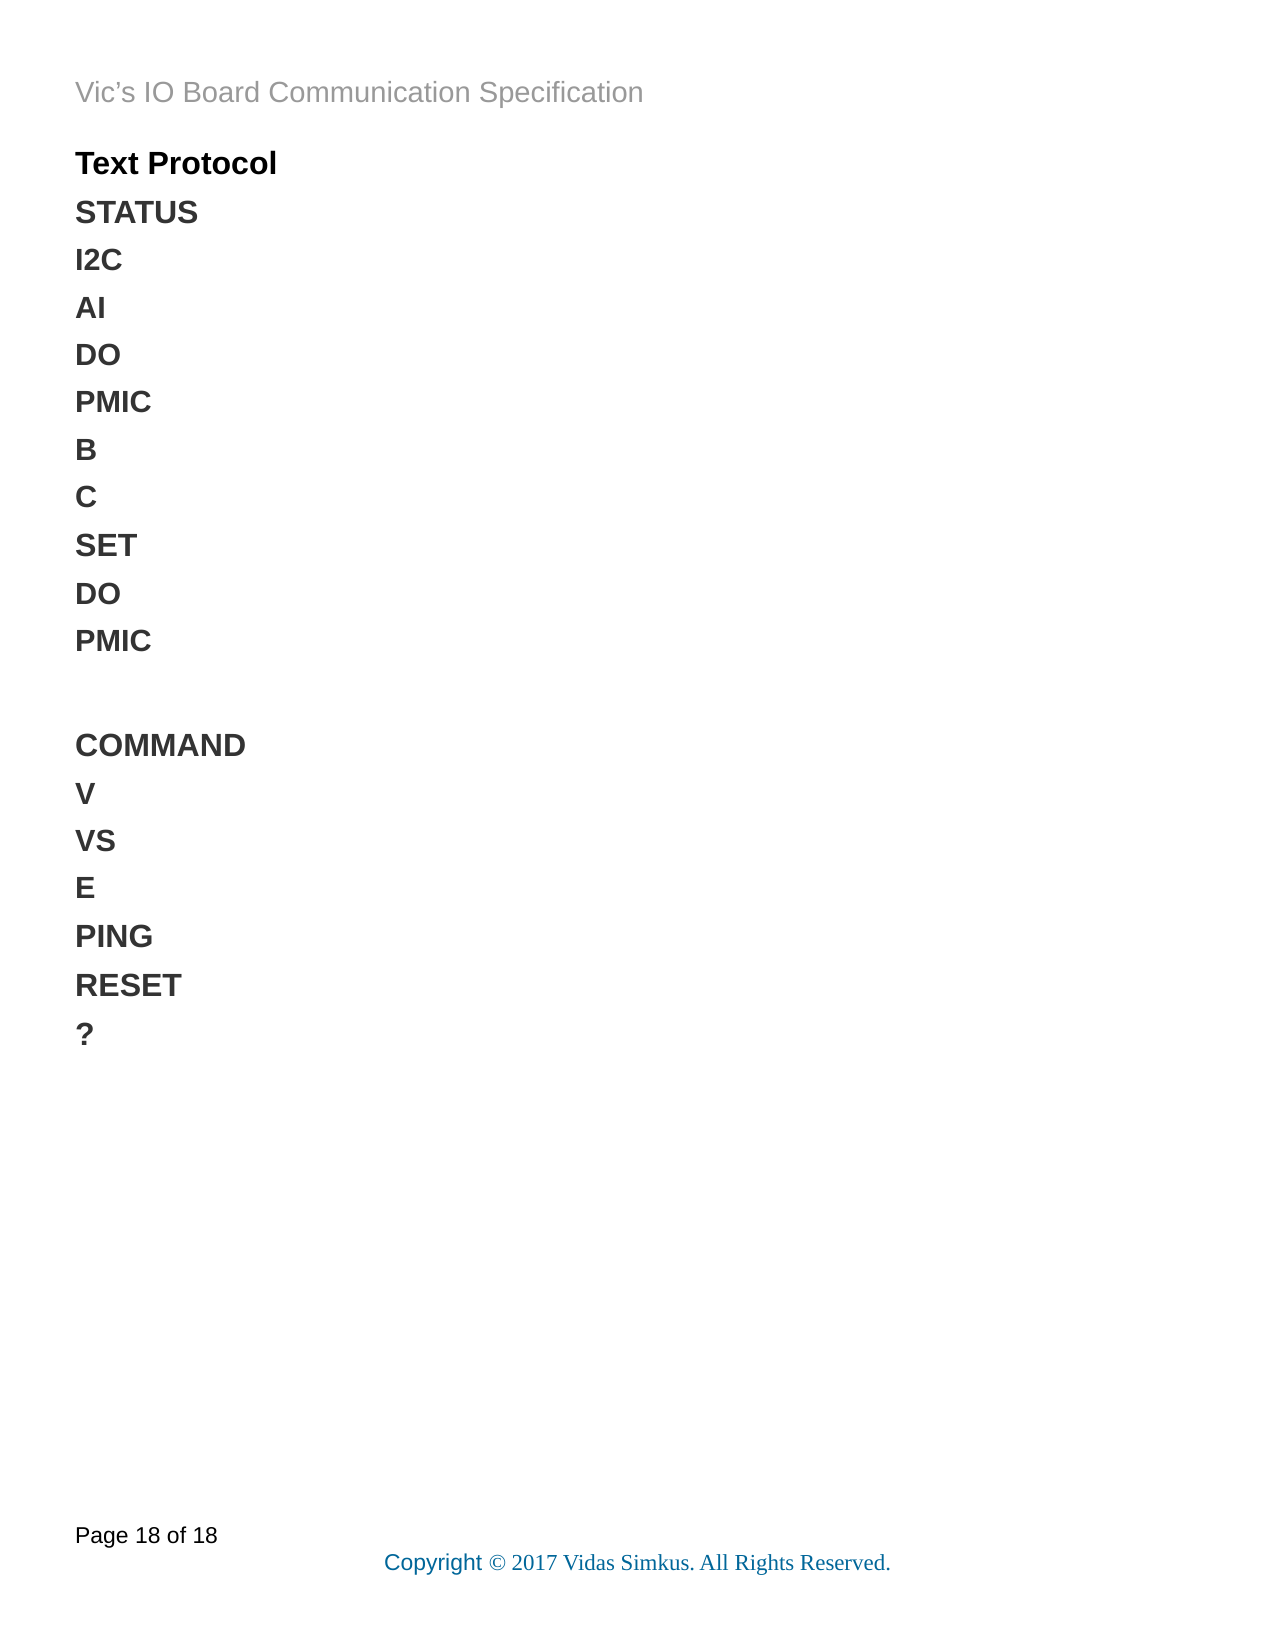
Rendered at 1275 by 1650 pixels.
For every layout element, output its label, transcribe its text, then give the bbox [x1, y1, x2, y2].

subtitle C [75, 479, 1200, 514]
subtitle Text Protocol [75, 144, 1200, 181]
subtitle I2C [75, 242, 1200, 277]
subtitle E [75, 870, 1200, 906]
subtitle COMMAND [75, 726, 1200, 763]
subtitle SET [75, 526, 1200, 563]
subtitle PMIC [75, 623, 1200, 658]
subtitle ? [75, 1016, 1200, 1052]
subtitle DO [75, 575, 1200, 611]
subtitle B [75, 432, 1200, 467]
subtitle V [75, 775, 1200, 811]
subtitle PING [75, 918, 1200, 954]
subtitle RESET [75, 967, 1200, 1003]
subtitle DO [75, 337, 1200, 372]
subtitle VS [75, 823, 1200, 858]
subtitle STATUS [75, 193, 1200, 230]
picture [489, 1555, 504, 1570]
subtitle AI [75, 289, 1200, 325]
subtitle PMIC [75, 384, 1200, 419]
